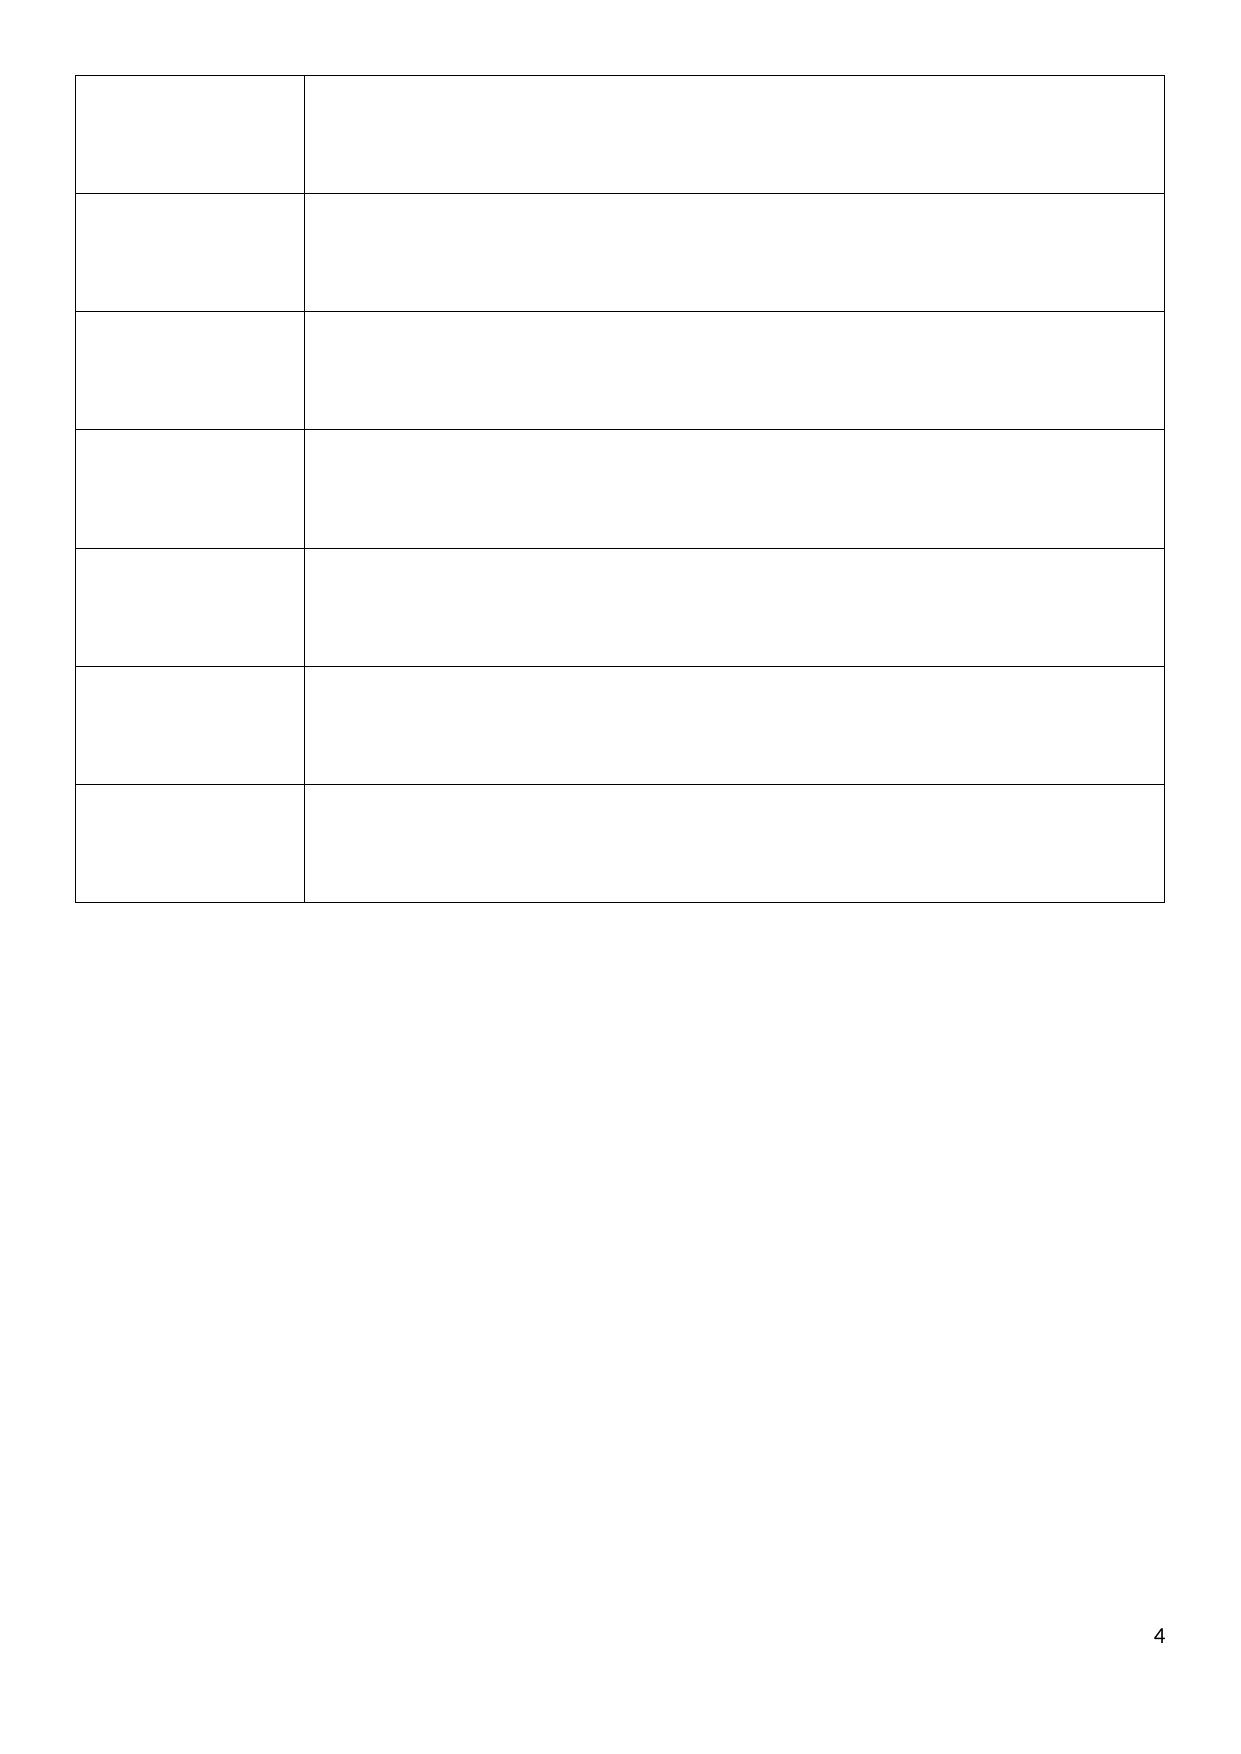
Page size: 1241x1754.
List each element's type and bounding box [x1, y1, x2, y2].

table_cell [76, 549, 304, 666]
table_cell [76, 667, 304, 784]
table_cell [76, 194, 304, 311]
table_cell [76, 312, 304, 429]
table_cell [76, 785, 304, 902]
table_cell [305, 785, 1164, 902]
table_cell [305, 667, 1164, 784]
table_cell [305, 312, 1164, 429]
table_cell [305, 194, 1164, 311]
table_cell [76, 430, 304, 547]
table_cell [305, 549, 1164, 666]
table_cell [305, 430, 1164, 547]
table_cell [305, 76, 1164, 193]
table_cell [76, 76, 304, 193]
